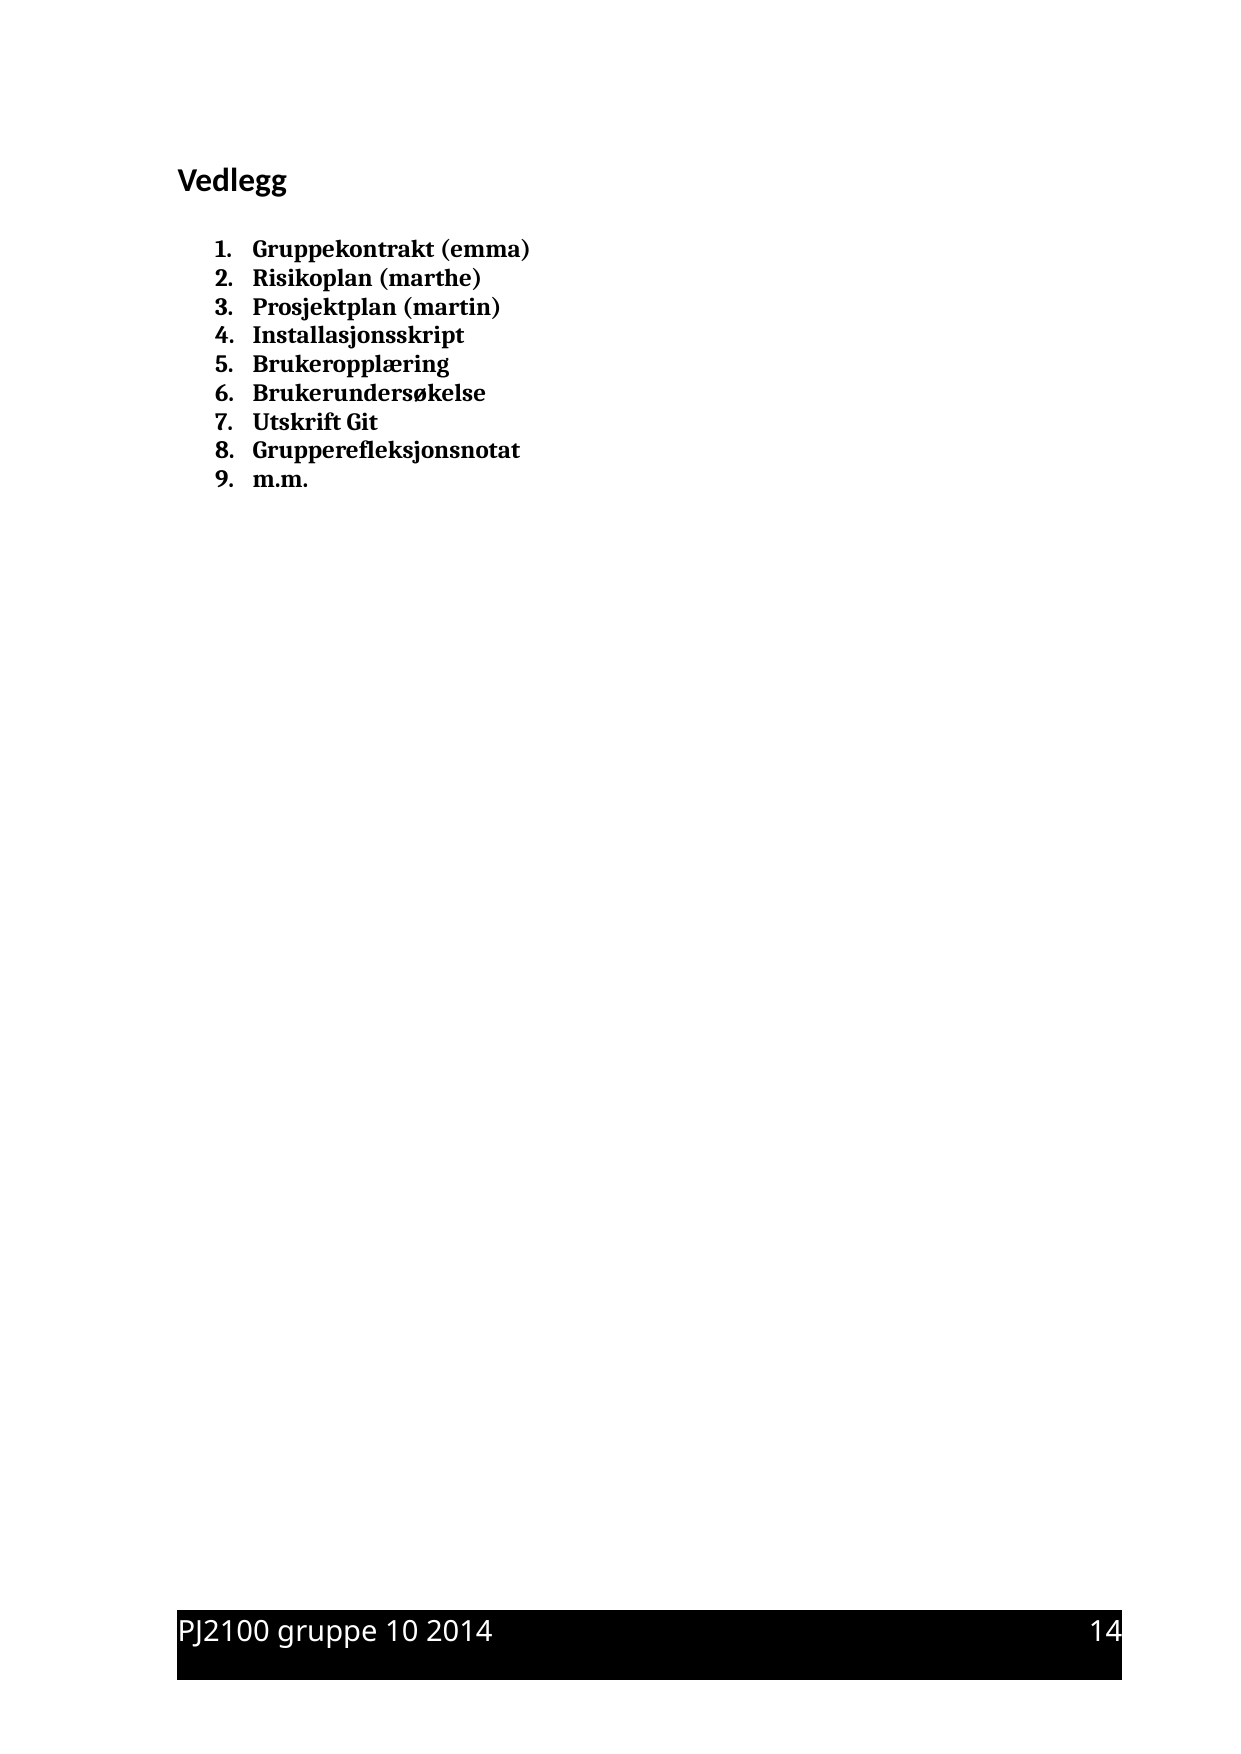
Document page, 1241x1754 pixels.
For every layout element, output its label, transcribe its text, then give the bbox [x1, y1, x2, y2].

subtitle Brukerundersøkelse [215, 379, 1122, 408]
subtitle Installasjonsskript [215, 321, 1122, 350]
subtitle Risikoplan (marthe) [215, 264, 1122, 293]
subtitle Brukeropplæring [215, 350, 1122, 379]
subtitle Grupperefleksjonsnotat [215, 436, 1122, 465]
subtitle Gruppekontrakt (emma) [215, 235, 1122, 264]
subtitle Vedlegg [177, 159, 1122, 199]
subtitle Prosjektplan (martin) [215, 293, 1122, 321]
subtitle m.m. [215, 465, 1122, 494]
subtitle Utskrift Git [215, 408, 1122, 436]
